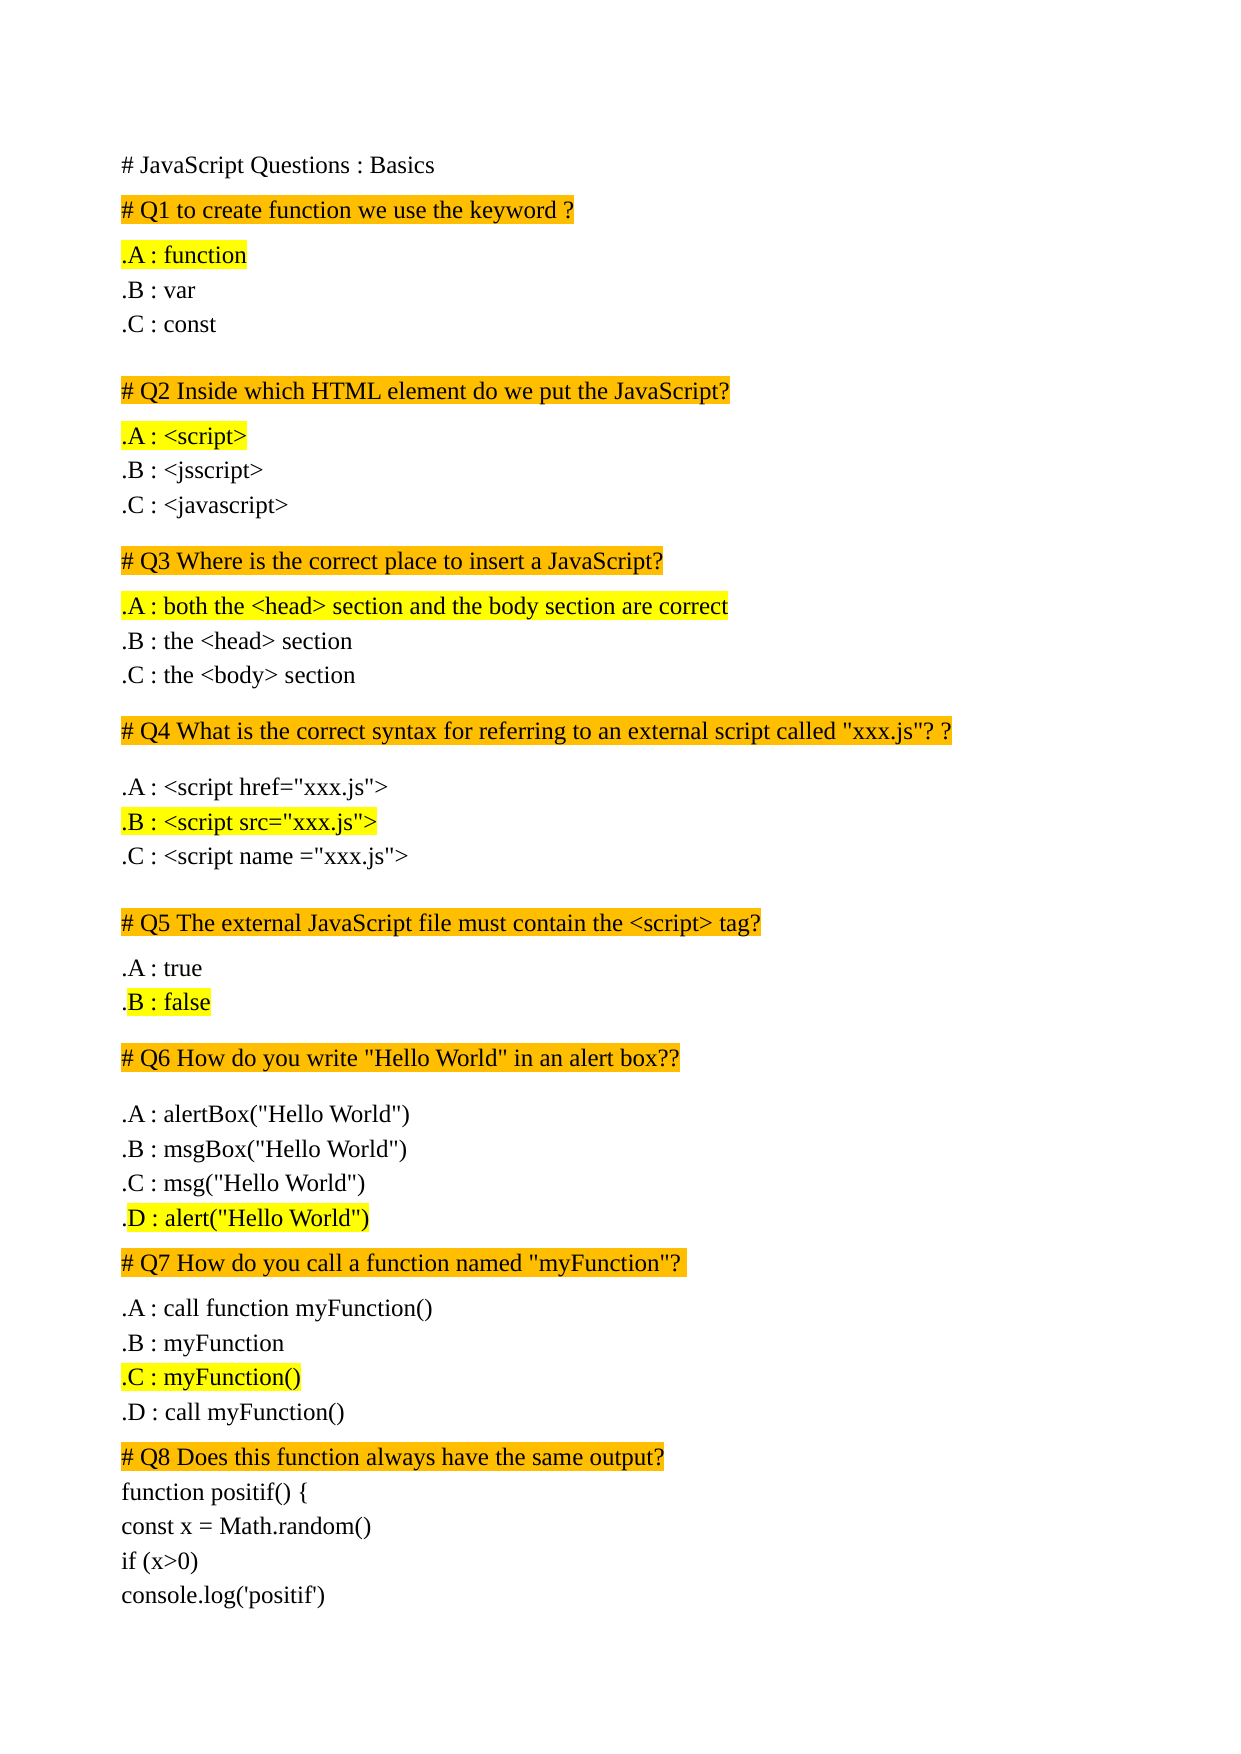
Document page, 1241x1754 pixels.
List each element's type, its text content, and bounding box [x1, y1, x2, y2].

table_header [118, 227, 136, 237]
table_header if (x>0) [118, 1543, 218, 1578]
table_header [118, 578, 136, 588]
table_header .B : the <head> section [118, 623, 373, 657]
table_header [118, 692, 136, 703]
table_header [118, 1086, 136, 1096]
table_header .C : <script name ="xxx.js"> [118, 838, 423, 873]
table_header .A : function [118, 237, 263, 272]
table_header .B : <jsscript> [118, 453, 278, 487]
table_header .C : myFunction() [118, 1360, 315, 1394]
table_header .C : const [118, 306, 231, 341]
table_header [118, 341, 136, 352]
table_header .A : call function myFunction() [118, 1290, 454, 1325]
table_header .D : call myFunction() [118, 1394, 358, 1429]
table_header [118, 884, 136, 894]
table_header [118, 894, 136, 905]
table_header [118, 362, 136, 373]
table_header .D : alert("Hello World") [118, 1200, 383, 1234]
table_header # Q6 How do you write "Hello World" in an alert box?? [118, 1040, 694, 1075]
table_header [118, 939, 136, 950]
table_header [118, 1429, 136, 1439]
table_header function positif() { [118, 1474, 323, 1508]
table_header .B : <script src="xxx.js"> [118, 804, 391, 838]
table_header # Q8 Does this function always have the same output? [118, 1439, 677, 1474]
table_header .B : msgBox("Hello World") [118, 1131, 421, 1165]
table_header .C : <javascript> [118, 487, 303, 522]
table_header [118, 1019, 136, 1030]
table_header [118, 1235, 136, 1245]
table_header # Q4 What is the correct syntax for referring to an external script called "xxx.js"? ? [118, 713, 962, 748]
table_header .A : alertBox("Hello World") [118, 1096, 426, 1131]
table_header .C : msg("Hello World") [118, 1165, 379, 1200]
table_header .A : true [118, 950, 225, 984]
table_header const x = Math.random() [118, 1509, 384, 1543]
table_header # Q5 The external JavaScript file must contain the <script> tag? [118, 905, 773, 939]
table_header .B : myFunction [118, 1325, 299, 1359]
table_header .A : <script> [118, 418, 263, 453]
table_header # Q1 to create function we use the keyword ? [118, 192, 587, 227]
table_header # Q7 How do you call a function named "myFunction"? [118, 1245, 701, 1280]
table_header [118, 759, 136, 769]
table_header [118, 408, 136, 418]
table_header [118, 181, 136, 192]
table_header .C : the <body> section [118, 658, 376, 692]
table_header [118, 873, 136, 883]
table_header [118, 522, 136, 532]
table_header # JavaScript Questions : Basics [118, 147, 448, 181]
table_header # Q3 Where is the correct place to insert a JavaScript? [118, 543, 675, 578]
table_header .B : var [118, 272, 210, 306]
table_header [118, 1280, 136, 1290]
table_header [118, 533, 136, 543]
table_header [118, 703, 136, 713]
table_header .A : both the <head> section and the body section are correct [118, 588, 742, 623]
table_header .B : false [118, 985, 225, 1019]
table_header [118, 748, 136, 758]
table_header [118, 1030, 136, 1040]
table_header console.log('positif') [118, 1578, 338, 1612]
table_header [118, 1075, 136, 1086]
table_header # Q2 Inside which HTML element do we put the JavaScript? [118, 373, 743, 407]
table_header [118, 352, 136, 362]
table_header .A : <script href="xxx.js"> [118, 769, 404, 804]
